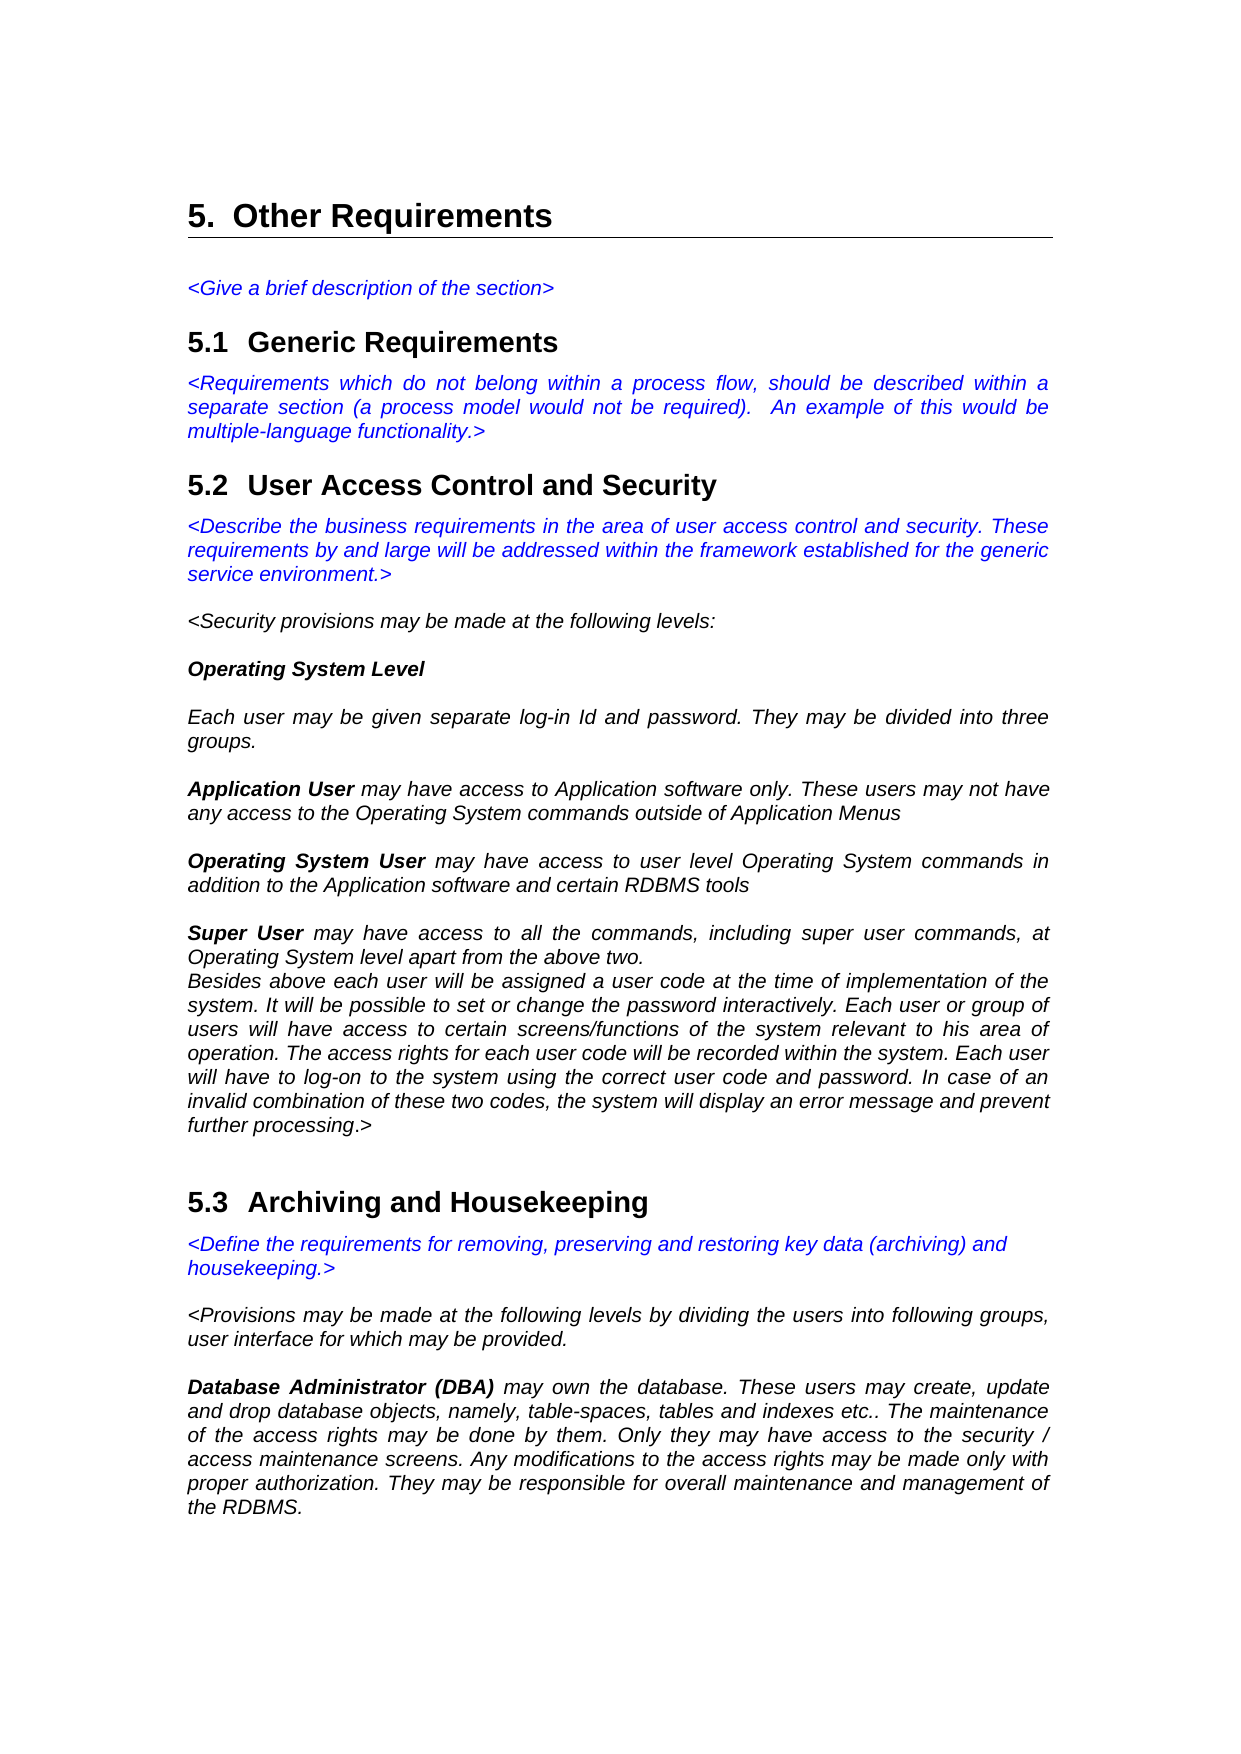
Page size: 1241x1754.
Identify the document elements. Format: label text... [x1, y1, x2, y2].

text <Provisions may be made at the following levels by dividing the users into following groups, user interface for which may be provided. [187, 1303, 1053, 1351]
text Super User may have access to all the commands, including super user commands, at Operating System level apart from the above two. [187, 921, 1053, 969]
text Each user may be given separate log-in Id and password. They may be divided into three groups. [187, 705, 1053, 753]
subtitle Archiving and Housekeeping [187, 1185, 1053, 1219]
text <Give a brief description of the section> [187, 276, 1053, 299]
subtitle User Access Control and Security [187, 467, 1053, 501]
text Operating System User may have access to user level Operating System commands in addition to the Application software and certain RDBMS tools [187, 849, 1053, 897]
text <Describe the business requirements in the area of user access control and security. These requirements by and large will be addressed within the framework established for the generic service environment.> [187, 513, 1053, 585]
text <Define the requirements for removing, preserving and restoring key data (archiving) and housekeeping.> [187, 1231, 1053, 1279]
text Besides above each user will be assigned a user code at the time of implementation of the system. It will be possible to set or change the password interactively. Each user or group of users will have access to certain screens/functions of the system relevant to his area of operation. The access rights for each user code will be recorded within the system. Each user will have to log-on to the system using the correct user code and password. In case of an invalid combination of these two codes, the system will display an error message and prevent further processing.> [187, 969, 1053, 1136]
text Application User may have access to Application software only. These users may not have any access to the Operating System commands outside of Application Menus [187, 777, 1053, 825]
text <Security provisions may be made at the following levels: [187, 609, 1053, 633]
subtitle Other Requirements [187, 197, 1053, 238]
text <Requirements which do not belong within a process flow, should be described within a separate section (a process model would not be required). An example of this would be multiple-language functionality.> [187, 371, 1053, 442]
subtitle Generic Requirements [187, 324, 1053, 358]
text Database Administrator (DBA) may own the database. These users may create, update and drop database objects, namely, table-spaces, tables and indexes etc.. The maintenance of the access rights may be done by them. Only they may have access to the security / access maintenance screens. Any modifications to the access rights may be made only with proper authorization. They may be responsible for overall maintenance and management of the RDBMS. [187, 1375, 1053, 1519]
text Operating System Level [187, 657, 1053, 681]
